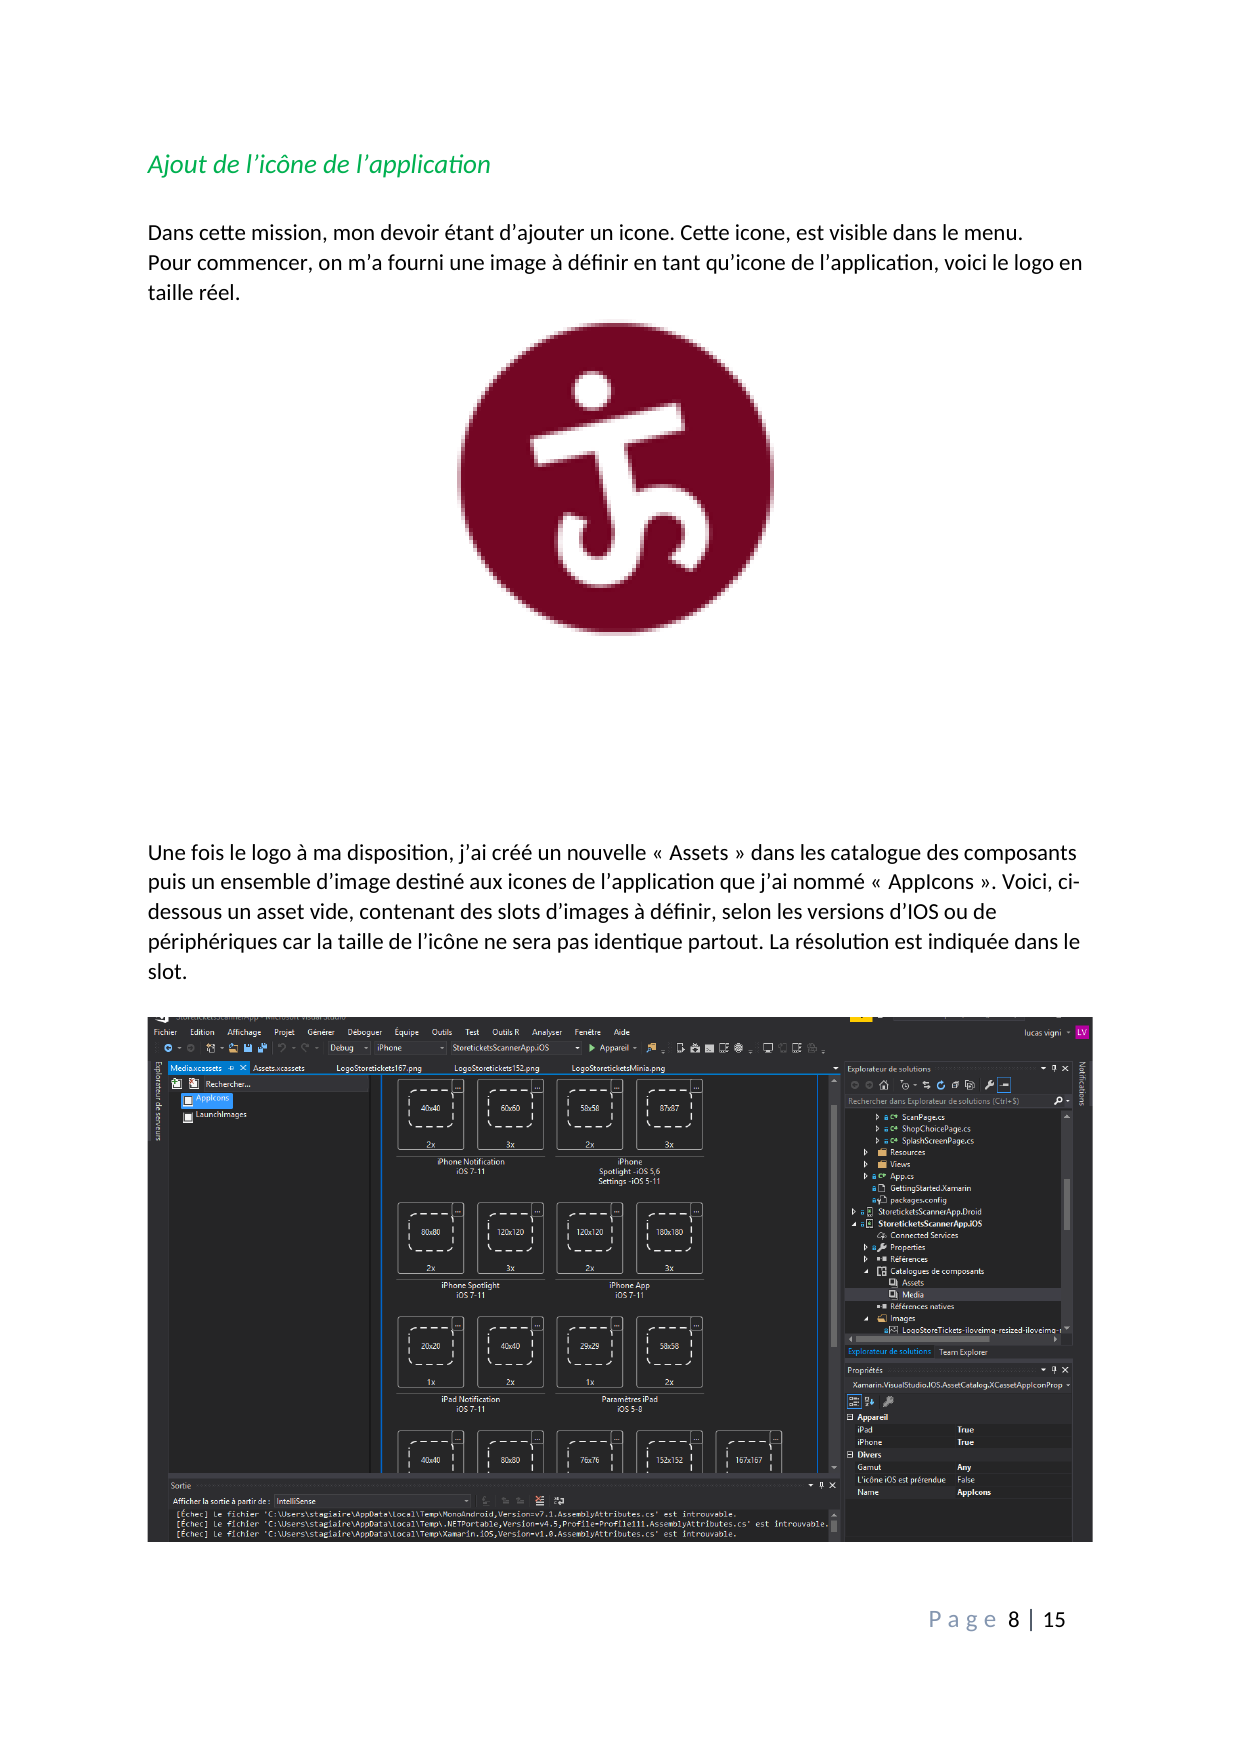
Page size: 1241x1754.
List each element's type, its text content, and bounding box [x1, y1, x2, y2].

picture [147, 1017, 1093, 1542]
text Ajout de l’icône de l’application [148, 148, 1093, 181]
text Dans cette mission, mon devoir étant d’ajouter un icone. Cette icone, est visible dans le menu. [148, 218, 1093, 246]
picture [446, 307, 795, 657]
text Une fois le logo à ma disposition, j’ai créé un nouvelle « Assets » dans les catalogue des composants puis un ensemble d’image destiné aux icones de l’application que j’ai nommé « AppIcons ». Voici, ci-dessous un asset vide, contenant des slots d’images à définir, selon les versions d’IOS ou de périphériques car la taille de l’icône ne sera pas identique partout. La résolution est indiquée dans le slot. [148, 838, 1093, 985]
text Pour commencer, on m’a fourni une image à définir en tant qu’icone de l’application, voici le logo en taille réel. [148, 248, 1093, 306]
